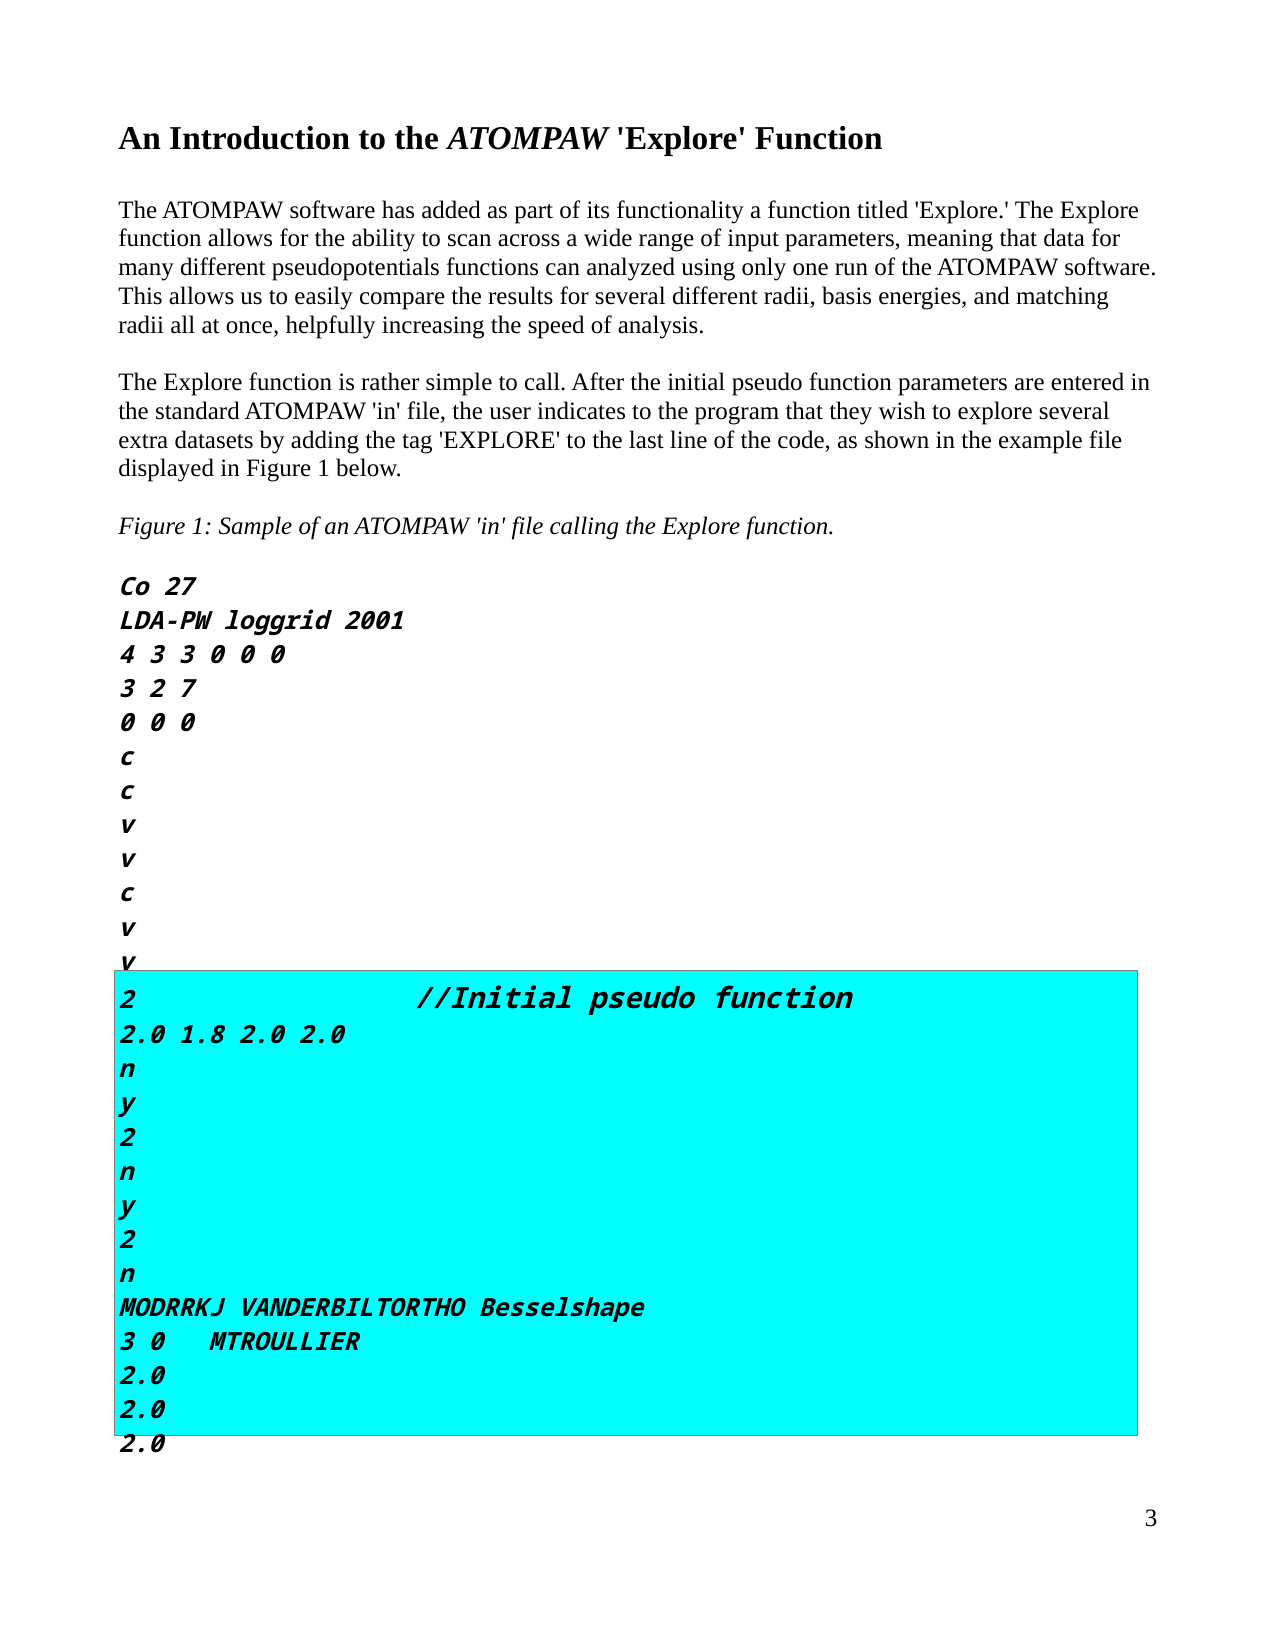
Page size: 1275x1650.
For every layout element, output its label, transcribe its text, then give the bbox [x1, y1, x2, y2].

text 3 0 MTROULLIER [1138, 1323, 1157, 1358]
text n [1138, 1153, 1157, 1187]
text v [118, 807, 1157, 841]
text c [118, 739, 1157, 773]
text An Introduction to the ATOMPAW 'Explore' Function [118, 118, 1157, 156]
text Figure 1: Sample of an ATOMPAW 'in' file calling the Explore function. [118, 511, 1157, 540]
text c [118, 773, 1157, 807]
text 2 [1138, 1119, 1157, 1153]
text 2.0 [1138, 1392, 1157, 1426]
text c [118, 875, 1157, 909]
text v [118, 841, 1157, 875]
text 4 3 3 0 0 0 [118, 637, 1157, 671]
text The ATOMPAW software has added as part of its functionality a function titled 'Explore.' The Explore function allows for the ability to scan across a wide range of input parameters, meaning that data for many different pseudopotentials functions can analyzed using only one run of the ATOMPAW software. This allows us to easily compare the results for several different radii, basis energies, and matching radii all at once, helpfully increasing the speed of analysis. [118, 195, 1157, 338]
text Co 27 [118, 568, 1157, 603]
text 3 2 7 [118, 671, 1157, 705]
text n [1138, 1255, 1157, 1289]
text n [1138, 1051, 1157, 1085]
text v [118, 909, 1157, 943]
text The Explore function is rather simple to call. After the initial pseudo function parameters are entered in the standard ATOMPAW 'in' file, the user indicates to the program that they wish to explore several extra datasets by adding the tag 'EXPLORE' to the last line of the code, as shown in the example file displayed in Figure 1 below. [118, 367, 1157, 482]
text y [1138, 1187, 1157, 1221]
text 2 [1138, 1221, 1157, 1255]
text LDA-PW loggrid 2001 [118, 603, 1157, 637]
text 2.0 [118, 1426, 1157, 1460]
text 2.0 1.8 2.0 2.0 [1138, 1017, 1157, 1051]
text 2 //Initial pseudo function [1138, 977, 1157, 1017]
text 0 0 0 [118, 705, 1157, 739]
text y [1138, 1085, 1157, 1119]
text v [118, 943, 1157, 977]
text 2.0 [1138, 1358, 1157, 1392]
